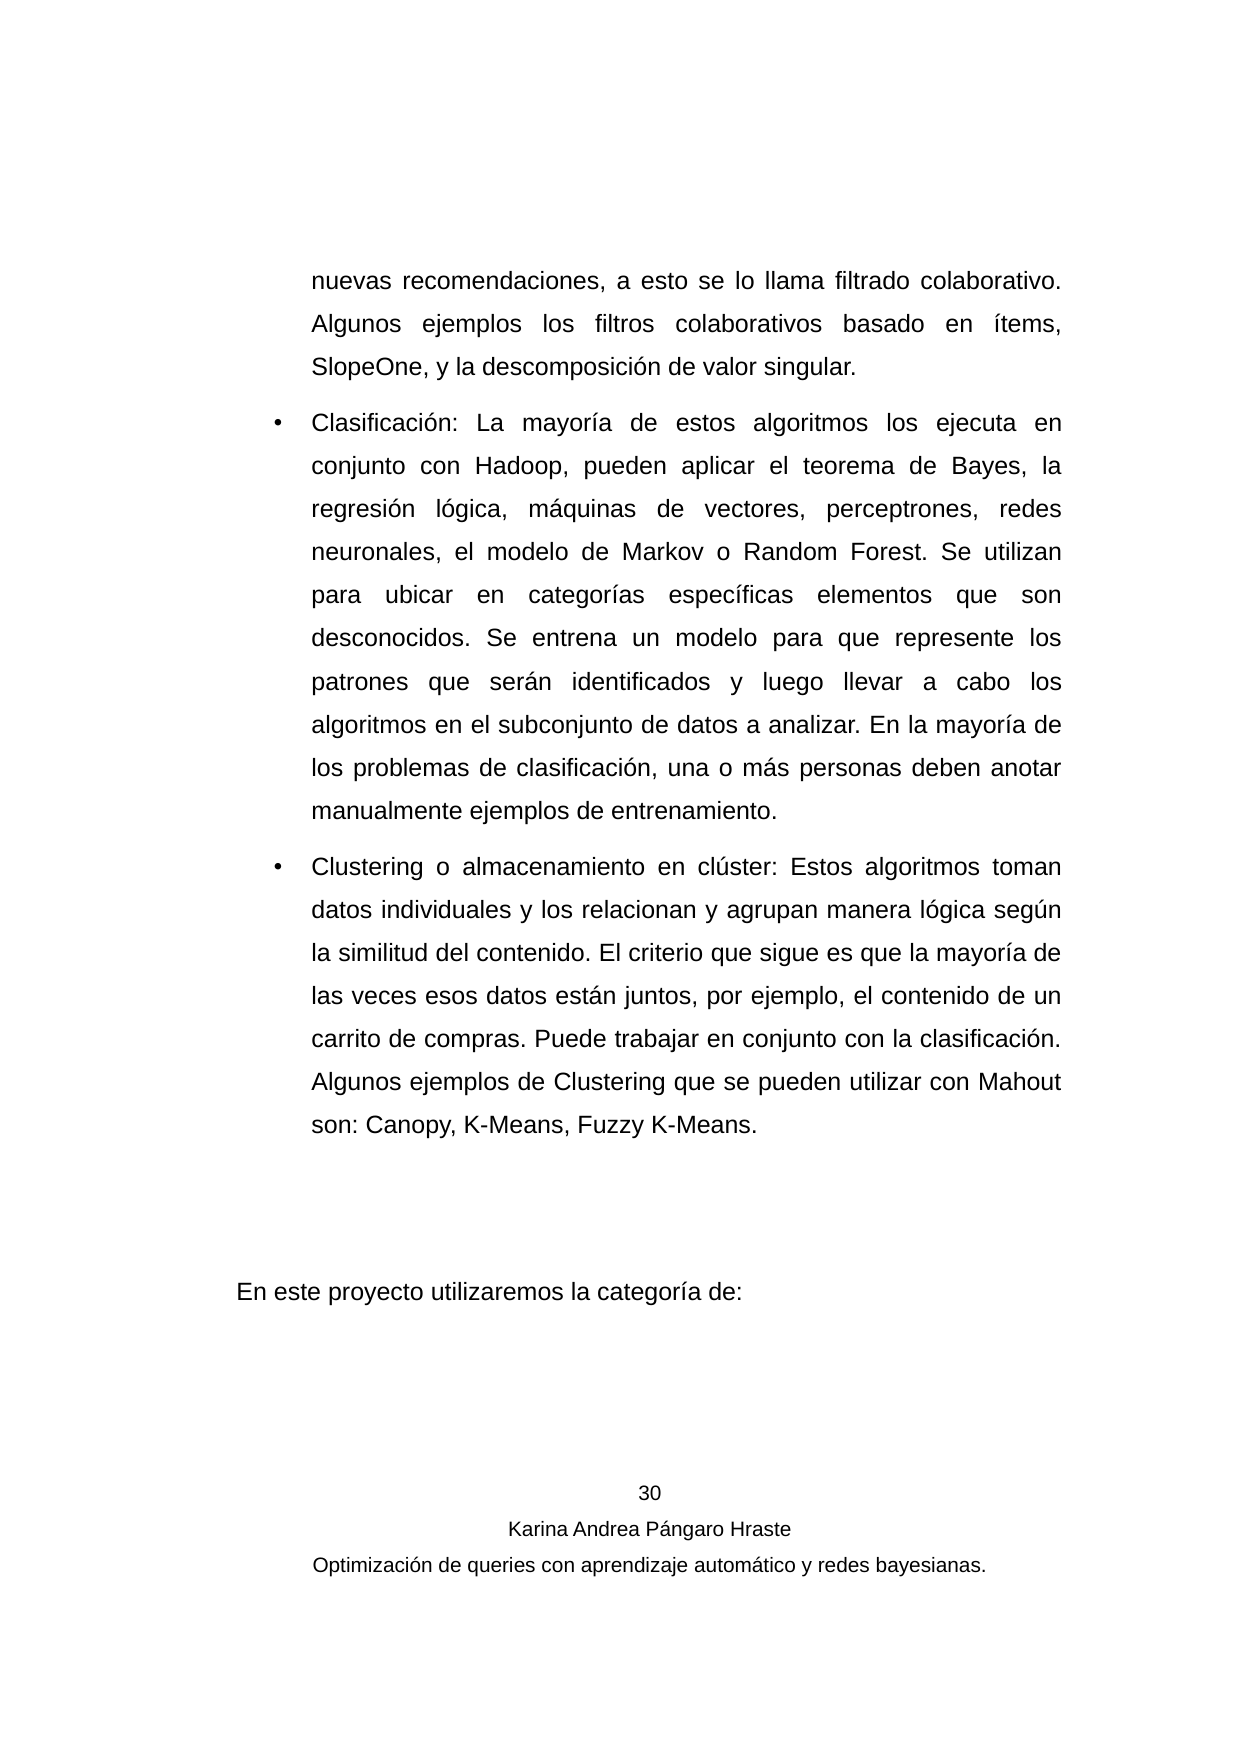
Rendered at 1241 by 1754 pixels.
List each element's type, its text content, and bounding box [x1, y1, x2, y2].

text En este proyecto utilizaremos la categoría de: [236, 1277, 1063, 1306]
list nuevas recomendaciones, a esto se lo llama filtrado colaborativo. Algunos ejemplos los filtros colaborativos basado en ítems, SlopeOne, y la descomposición de valor singular. [274, 266, 1063, 381]
list Clasificación: La mayoría de estos algoritmos los ejecuta en conjunto con Hadoop, pueden aplicar el teorema de Bayes, la regresión lógica, máquinas de vectores, perceptrones, redes neuronales, el modelo de Markov o Random Forest. Se utilizan para ubicar en categorías específicas elementos que son desconocidos. Se entrena un modelo para que represente los patrones que serán identificados y luego llevar a cabo los algoritmos en el subconjunto de datos a analizar. En la mayoría de los problemas de clasificación, una o más personas deben anotar manualmente ejemplos de entrenamiento. [274, 408, 1063, 824]
list Clustering o almacenamiento en clúster: Estos algoritmos toman datos individuales y los relacionan y agrupan manera lógica según la similitud del contenido. El criterio que sigue es que la mayoría de las veces esos datos están juntos, por ejemplo, el contenido de un carrito de compras. Puede trabajar en conjunto con la clasificación. Algunos ejemplos de Clustering que se pueden utilizar con Mahout son: Canopy, K-Means, Fuzzy K-Means. [274, 851, 1063, 1139]
